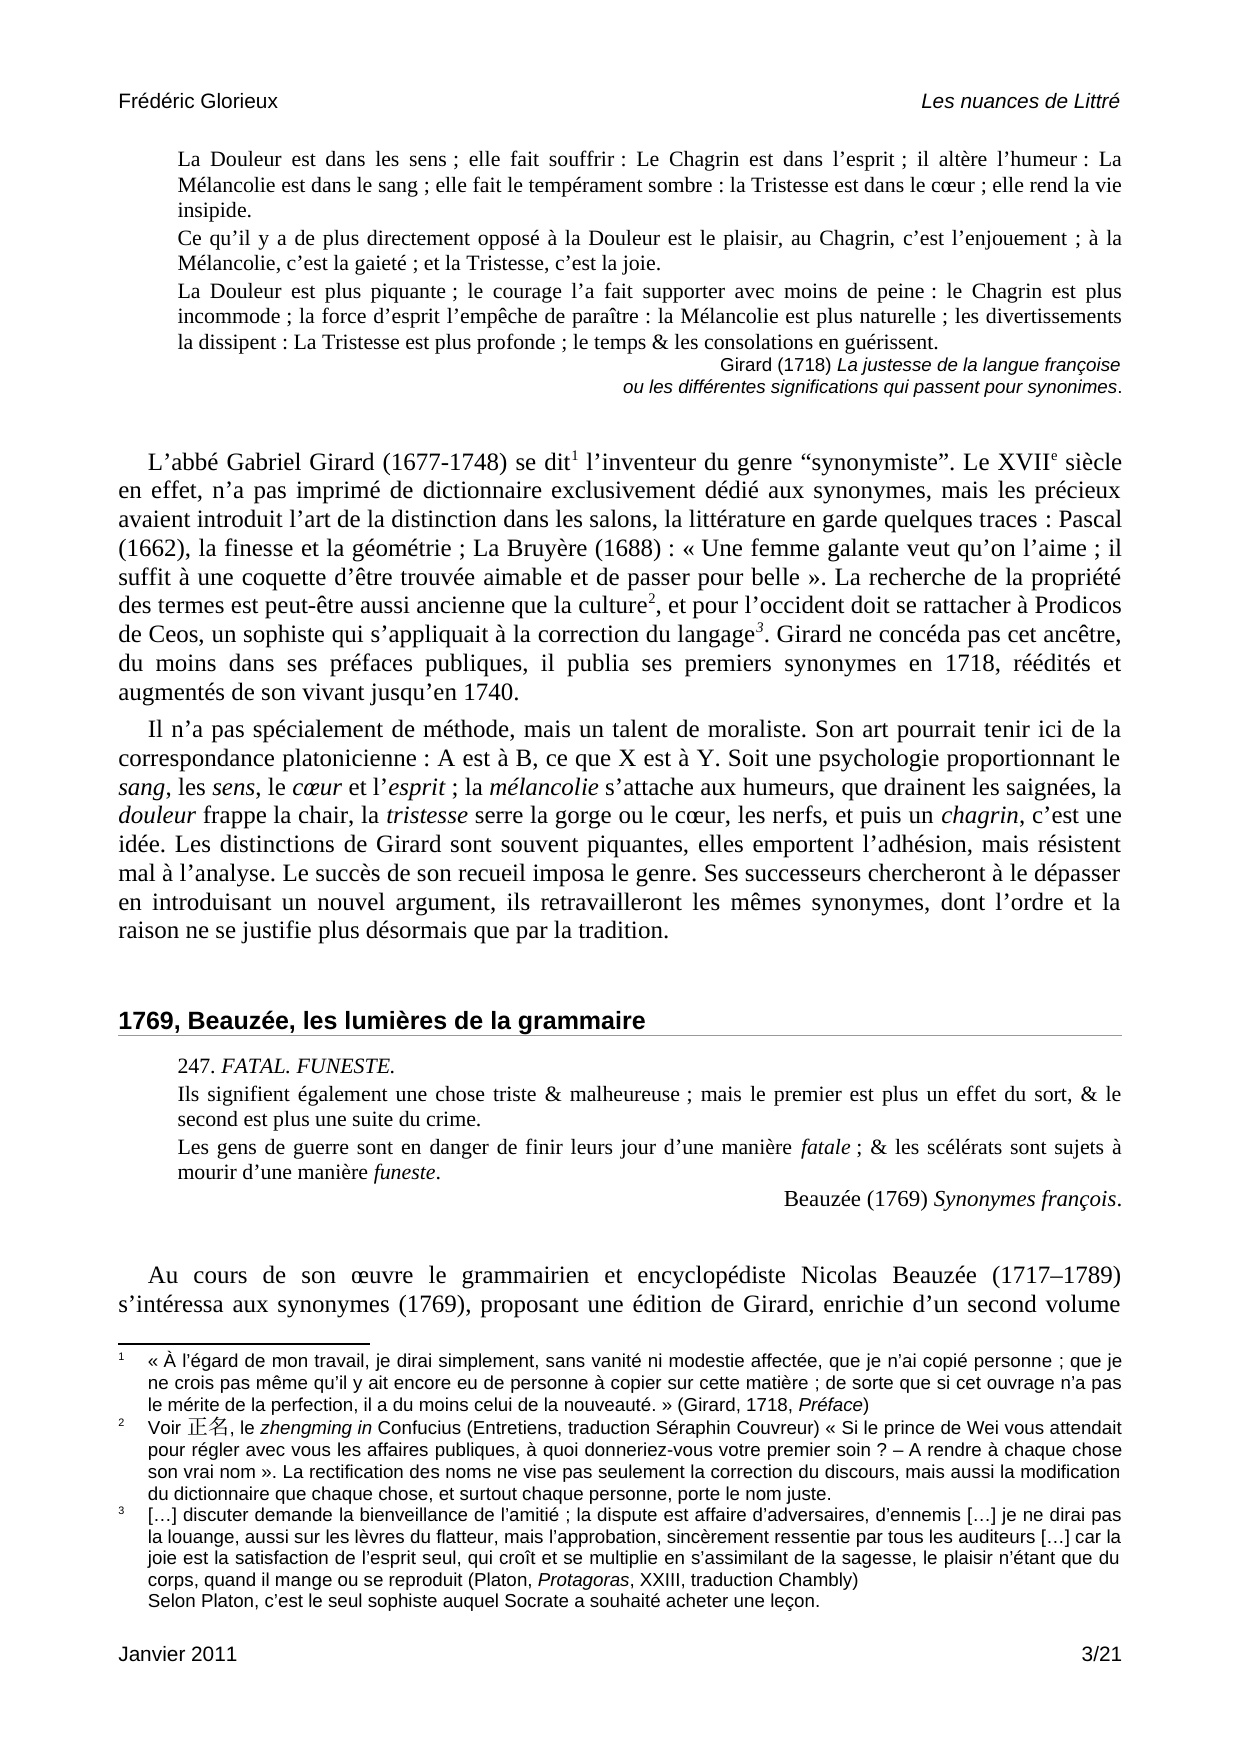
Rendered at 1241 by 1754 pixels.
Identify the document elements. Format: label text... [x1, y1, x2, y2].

text La Douleur est plus piquante ; le courage l’a fait supporter avec moins de peine : le Chagrin est plus incommode ; la force d’esprit l’empêche de paraître : la Mélancolie est plus naturelle ; les divertissements la dissipent : La Tristesse est plus profonde ; le temps & les consolations en guérissent. [177, 278, 1122, 354]
text 247. FATAL. FUNESTE. [177, 1053, 1122, 1078]
text Les gens de guerre sont en danger de finir leurs jour d’une manière fatale ; & les scélérats sont sujets à mourir d’une manière funeste. [177, 1134, 1122, 1184]
text L’abbé Gabriel Girard (1677-1748) se dit l’inventeur du genre “synonymiste”. Le XVIIe siècle en effet, n’a pas imprimé de dictionnaire exclusivement dédié aux synonymes, mais les précieux avaient introduit l’art de la distinction dans les salons, la littérature en garde quelques traces : Pascal (1662), la finesse et la géométrie ; La Bruyère (1688) : « Une femme galante veut qu’on l’aime ; il suffit à une coquette d’être trouvée aimable et de passer pour belle ». La recherche de la propriété des termes est peut-être aussi ancienne que la culture, et pour l’occident doit se rattacher à Prodicos de Ceos, un sophiste qui s’appliquait à la correction du langage. Girard ne concéda pas cet ancêtre, du moins dans ses préfaces publiques, il publia ses premiers synonymes en 1718, réédités et augmentés de son vivant jusqu’en 1740. [118, 447, 1122, 705]
text Beauzée (1769) Synonymes françois. [236, 1184, 1122, 1211]
text La Douleur est dans les sens ; elle fait souffrir : Le Chagrin est dans l’esprit ; il altère l’humeur : La Mélancolie est dans le sang ; elle fait le tempérament sombre : la Tristesse est dans le cœur ; elle rend la vie insipide. [177, 146, 1122, 222]
text « À l’égard de mon travail, je dirai simplement, sans vanité ni modestie affectée, que je n’ai copié personne ; que je ne crois pas même qu’il y ait encore eu de personne à copier sur cette matière ; de sorte que si cet ouvrage n’a pas le mérite de la perfection, il a du moins celui de la nouveauté. » (Girard, 1718, Préface) [118, 1350, 1122, 1415]
subtitle 1769, Beauzée, les lumières de la grammaire [118, 1006, 1122, 1035]
text Ils signifient également une chose triste & malheureuse ; mais le premier est plus un effet du sort, & le second est plus une suite du crime. [177, 1081, 1122, 1131]
text Au cours de son œuvre le grammairien et encyclopédiste Nicolas Beauzée (1717–1789) s’intéressa aux synonymes (1769), proposant une édition de Girard, enrichie d’un second volume [118, 1260, 1122, 1318]
text […] discuter demande la bienveillance de l’amitié ; la dispute est affaire d’adversaires, d’ennemis […] je ne dirai pas la louange, aussi sur les lèvres du flatteur, mais l’approbation, sincèrement ressentie par tous les auditeurs […] car la joie est la satisfaction de l’esprit seul, qui croît et se multiplie en s’assimilant de la sagesse, le plaisir n’étant que du corps, quand il mange ou se reproduit (Platon, Protagoras, XXIII, traduction Chambly) Selon Platon, c’est le seul sophiste auquel Socrate a souhaité acheter une leçon. [118, 1504, 1122, 1612]
text Voir 正名, le zhengming in Confucius (Entretiens, traduction Séraphin Couvreur) « Si le prince de Wei vous attendait pour régler avec vous les affaires publiques, à quoi donneriez-vous votre premier soin ? – A rendre à chaque chose son vrai nom ». La rectification des noms ne vise pas seulement la correction du discours, mais aussi la modification du dictionnaire que chaque chose, et surtout chaque personne, porte le nom juste. [118, 1415, 1122, 1504]
text Il n’a pas spécialement de méthode, mais un talent de moraliste. Son art pourrait tenir ici de la correspondance platonicienne : A est à B, ce que X est à Y. Soit une psychologie proportionnant le sang, les sens, le cœur et l’esprit ; la mélancolie s’attache aux humeurs, que drainent les saignées, la douleur frappe la chair, la tristesse serre la gorge ou le cœur, les nerfs, et puis un chagrin, c’est une idée. Les distinctions de Girard sont souvent piquantes, elles emportent l’adhésion, mais résistent mal à l’analyse. Le succès de son recueil imposa le genre. Ses successeurs chercheront à le dépasser en introduisant un nouvel argument, ils retravailleront les mêmes synonymes, dont l’ordre et la raison ne se justifie plus désormais que par la tradition. [118, 714, 1122, 944]
text Girard (1718) La justesse de la langue françoise ou les différentes significations qui passent pour synonimes. [236, 354, 1122, 397]
text Ce qu’il y a de plus directement opposé à la Douleur est le plaisir, au Chagrin, c’est l’enjouement ; à la Mélancolie, c’est la gaieté ; et la Tristesse, c’est la joie. [177, 225, 1122, 275]
